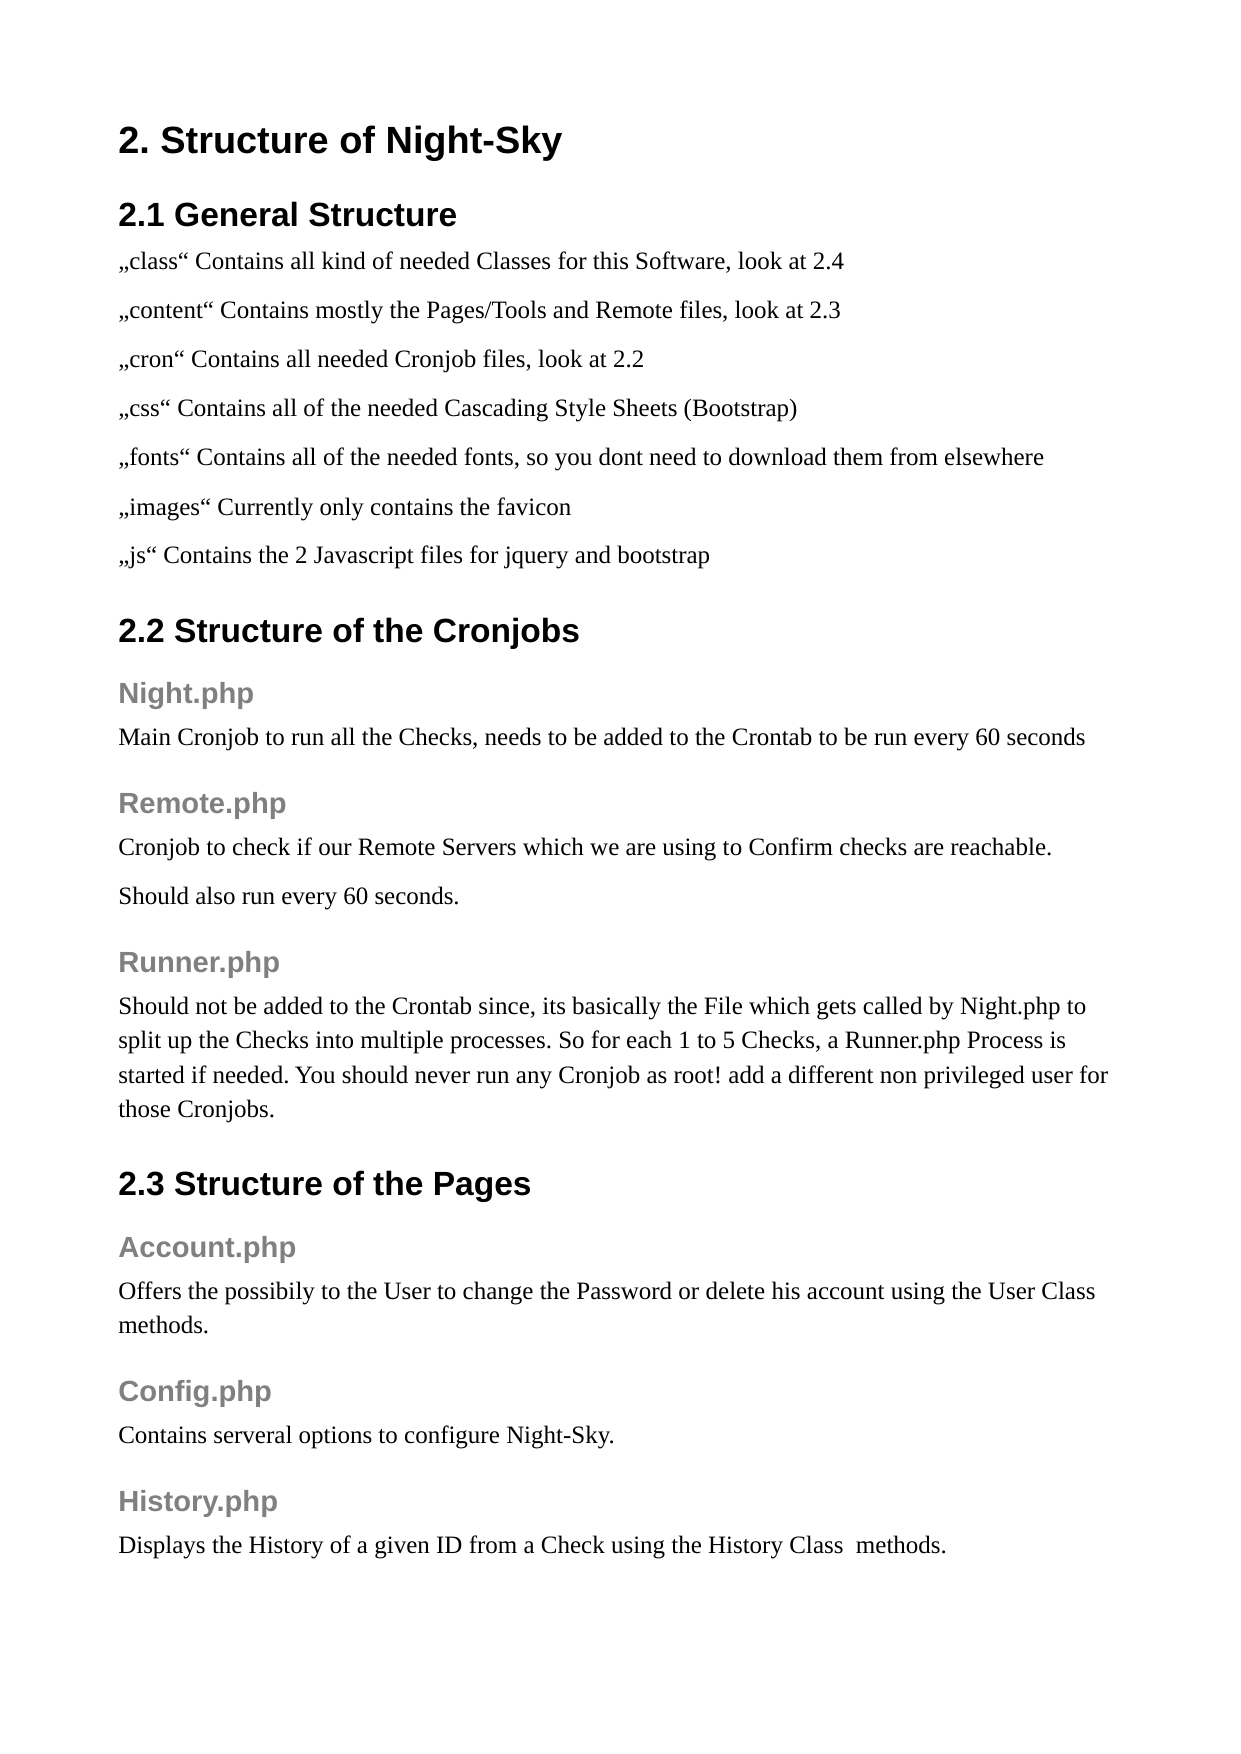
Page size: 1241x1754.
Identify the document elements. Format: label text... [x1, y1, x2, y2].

subtitle Runner.php [118, 945, 1122, 978]
text „cron“ Contains all needed Cronjob files, look at 2.2 [118, 344, 1122, 373]
text „content“ Contains mostly the Pages/Tools and Remote files, look at 2.3 [118, 295, 1122, 324]
text Displays the History of a given ID from a Check using the History Class methods. [118, 1530, 1122, 1558]
subtitle 2.1 General Structure [118, 195, 1122, 234]
text Contains serveral options to configure Night-Sky. [118, 1420, 1122, 1449]
subtitle Night.php [118, 676, 1122, 710]
subtitle 2.3 Structure of the Pages [118, 1164, 1122, 1203]
text „fonts“ Contains all of the needed fonts, so you dont need to download them from elsewhere [118, 442, 1122, 471]
text Should not be added to the Crontab since, its basically the File which gets called by Night.php to split up the Checks into multiple processes. So for each 1 to 5 Checks, a Runner.php Process is started if needed. You should never run any Cronjob as root! add a different non privileged user for those Cronjobs. [118, 991, 1122, 1123]
text „js“ Contains the 2 Javascript files for jquery and bootstrap [118, 541, 1122, 569]
text Should also run every 60 seconds. [118, 881, 1122, 910]
subtitle Remote.php [118, 786, 1122, 819]
subtitle History.php [118, 1484, 1122, 1517]
text „css“ Contains all of the needed Cascading Style Sheets (Bootstrap) [118, 393, 1122, 422]
text „class“ Contains all kind of needed Classes for this Software, look at 2.4 [118, 246, 1122, 275]
text „images“ Currently only contains the favicon [118, 492, 1122, 520]
text Offers the possibily to the User to change the Password or delete his account using the User Class methods. [118, 1276, 1122, 1339]
text Cronjob to check if our Remote Servers which we are using to Confirm checks are reachable. [118, 832, 1122, 861]
subtitle Config.php [118, 1374, 1122, 1407]
text Main Cronjob to run all the Checks, needs to be added to the Crontab to be run every 60 seconds [118, 722, 1122, 751]
subtitle 2.2 Structure of the Cronjobs [118, 611, 1122, 649]
subtitle 2. Structure of Night-Sky [118, 118, 1122, 162]
subtitle Account.php [118, 1230, 1122, 1263]
